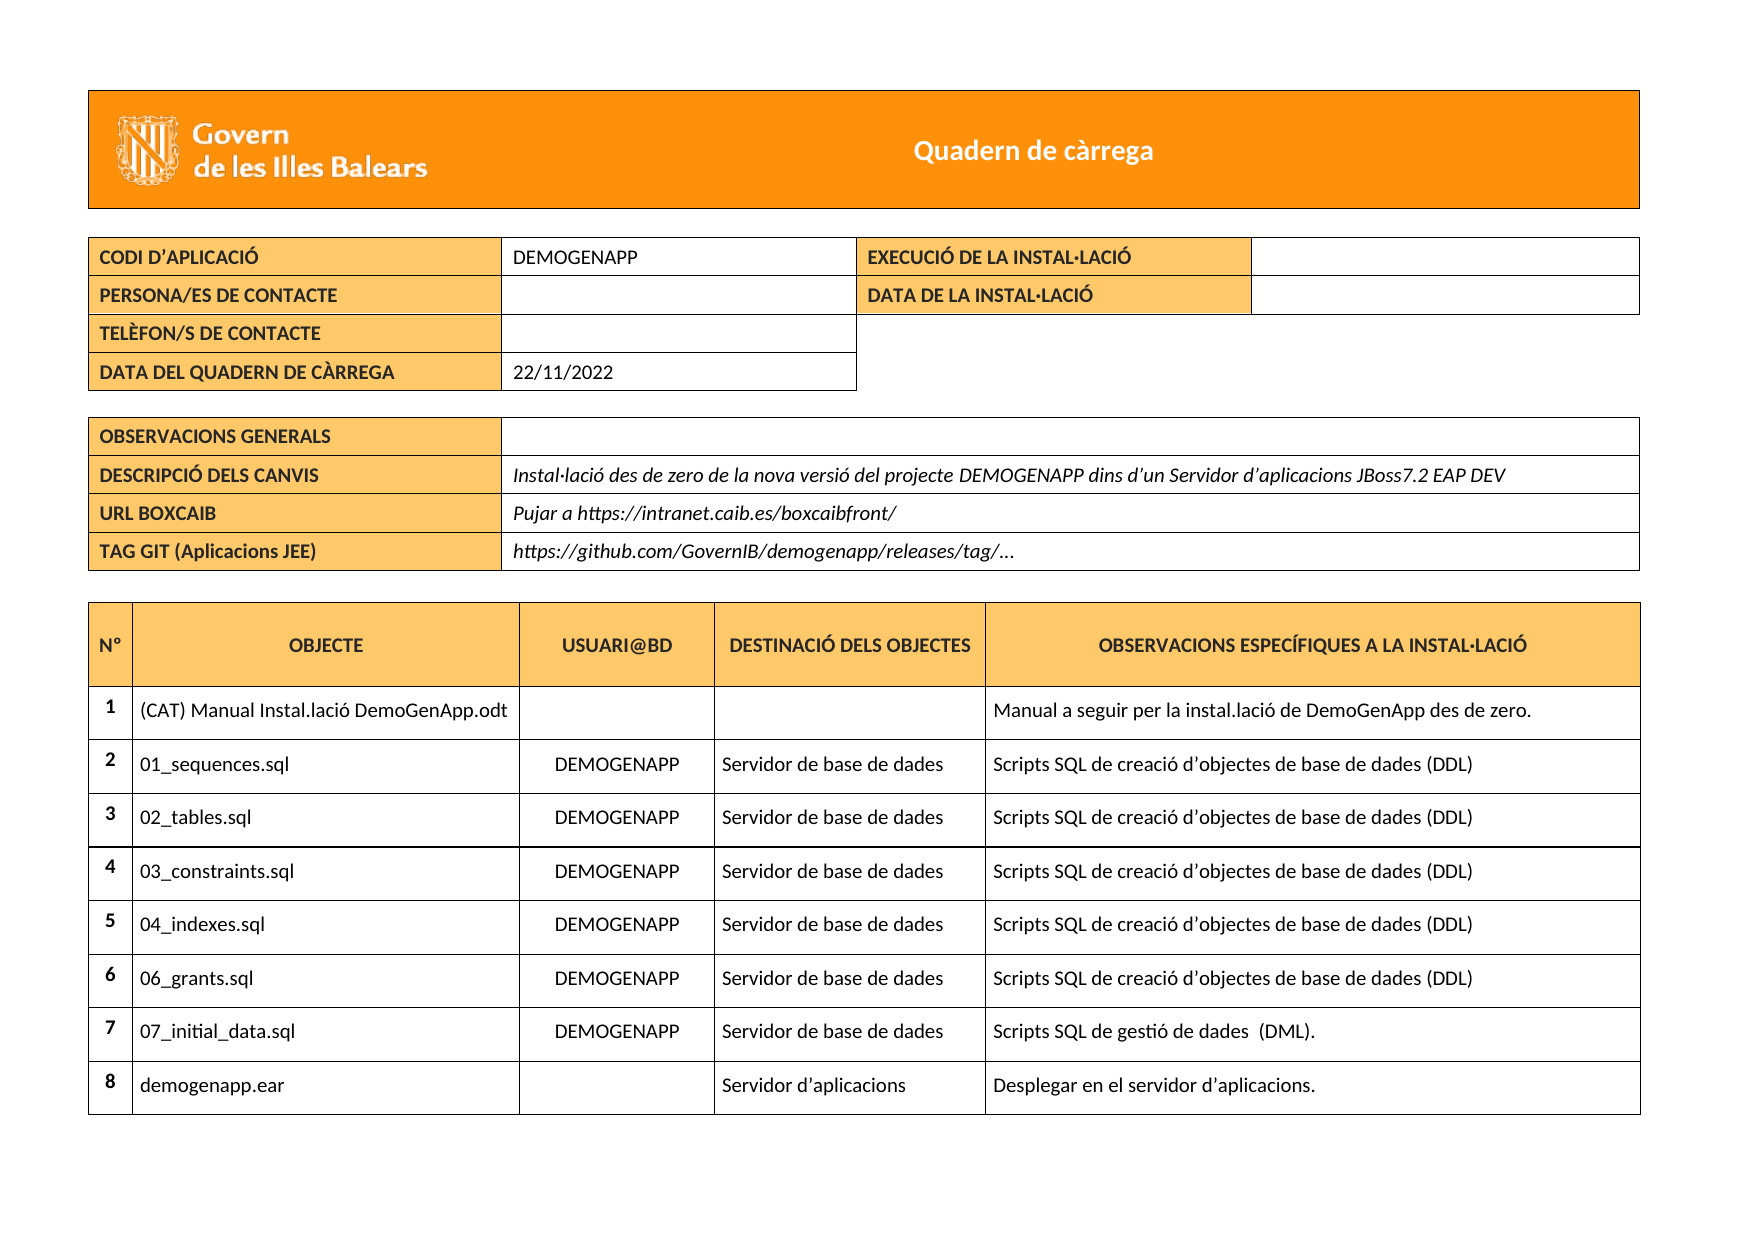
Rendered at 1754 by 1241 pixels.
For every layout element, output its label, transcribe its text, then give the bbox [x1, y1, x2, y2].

table_cell URL BOXCAIB [89, 494, 501, 532]
table_cell 04_indexes.sql [133, 901, 519, 953]
table_cell Instal·lació des de zero de la nova versió del projecte DEMOGENAPP dins d’un Servidor d’aplicacions JBoss7.2 EAP DEV [502, 456, 1639, 493]
table_cell 7 [89, 1008, 132, 1061]
table_cell 01_sequences.sql [133, 740, 519, 793]
table_cell DEMOGENAPP [520, 955, 714, 1007]
table_header [89, 91, 428, 109]
table_cell Scripts SQL de gestió de dades (DML). [986, 1008, 1640, 1061]
table_cell [857, 315, 1251, 352]
table_header CODI D’APLICACIÓ [89, 238, 501, 275]
table_cell [1251, 352, 1639, 390]
table_header OBJECTE [133, 603, 519, 686]
table_cell Scripts SQL de creació d’objectes de base de dades (DDL) [986, 955, 1640, 1007]
table_cell TELÈFON/S DE CONTACTE [89, 315, 501, 352]
table_cell 2 [89, 740, 132, 793]
table_cell demogenapp.ear [133, 1062, 519, 1114]
table_cell DEMOGENAPP [520, 848, 714, 900]
table_cell Servidor de base de dades [715, 794, 985, 846]
table_cell DEMOGENAPP [520, 1008, 714, 1061]
table_cell 03_constraints.sql [133, 848, 519, 900]
table_cell [1251, 315, 1639, 352]
table_cell Scripts SQL de creació d’objectes de base de dades (DDL) [986, 848, 1640, 900]
table_cell https://github.com/GovernIB/demogenapp/releases/tag/... [502, 533, 1639, 570]
table_cell Servidor de base de dades [715, 901, 985, 953]
table_cell PERSONA/ES DE CONTACTE [89, 276, 501, 313]
table_cell Pujar a https://intranet.caib.es/boxcaibfront/ [502, 494, 1639, 532]
table_cell TAG GIT (Aplicacions JEE) [89, 533, 501, 570]
table_header [1252, 238, 1639, 275]
table_cell Scripts SQL de creació d’objectes de base de dades (DDL) [986, 740, 1640, 793]
table_cell Servidor de base de dades [715, 1008, 985, 1061]
table_header [89, 110, 428, 208]
table_cell 06_grants.sql [133, 955, 519, 1007]
table_cell DATA DE LA INSTAL·LACIÓ [857, 276, 1251, 313]
table_header DEMOGENAPP [502, 238, 856, 275]
picture [91, 109, 474, 195]
table_cell 6 [89, 955, 132, 1007]
table_cell [1252, 276, 1639, 313]
table_cell Manual a seguir per la instal.lació de DemoGenApp des de zero. [986, 687, 1640, 739]
table_cell 02_tables.sql [133, 794, 519, 846]
table_header EXECUCIÓ DE LA INSTAL·LACIÓ [857, 238, 1251, 275]
table_cell 5 [89, 901, 132, 953]
table_header Quadern de càrrega [428, 110, 1639, 208]
table_cell [857, 352, 1251, 390]
table_cell [520, 1062, 714, 1114]
table_cell DEMOGENAPP [520, 901, 714, 953]
table_cell 07_initial_data.sql [133, 1008, 519, 1061]
table_cell Servidor de base de dades [715, 955, 985, 1007]
table_cell Servidor de base de dades [715, 740, 985, 793]
table_cell Servidor d’aplicacions [715, 1062, 985, 1114]
table_cell 8 [89, 1062, 132, 1114]
table_cell 1 [89, 687, 132, 739]
table_header [428, 91, 1639, 109]
table_cell 3 [89, 794, 132, 846]
table_cell [520, 687, 714, 739]
table_header [502, 418, 1639, 455]
table_cell DESCRIPCIÓ DELS CANVIS [89, 456, 501, 493]
table_cell 4 [89, 848, 132, 900]
table_cell DATA DEL QUADERN DE CÀRREGA [89, 353, 501, 390]
table_cell 22/11/2022 [502, 353, 856, 390]
table_cell DEMOGENAPP [520, 740, 714, 793]
table_cell [715, 687, 985, 739]
table_cell Scripts SQL de creació d’objectes de base de dades (DDL) [986, 901, 1640, 953]
table_cell Servidor de base de dades [715, 848, 985, 900]
table_cell [502, 315, 856, 352]
table_header Nº [89, 603, 132, 686]
table_header USUARI@BD [520, 603, 714, 686]
table_cell Desplegar en el servidor d’aplicacions. [986, 1062, 1640, 1114]
table_header OBSERVACIONS GENERALS [89, 418, 501, 455]
table_cell Scripts SQL de creació d’objectes de base de dades (DDL) [986, 794, 1640, 846]
table_cell DEMOGENAPP [520, 794, 714, 846]
table_cell (CAT) Manual Instal.lació DemoGenApp.odt [133, 687, 519, 739]
table_header DESTINACIÓ DELS OBJECTES [715, 603, 985, 686]
table_header OBSERVACIONS ESPECÍFIQUES A LA INSTAL·LACIÓ [986, 603, 1640, 686]
table_cell [502, 276, 856, 313]
